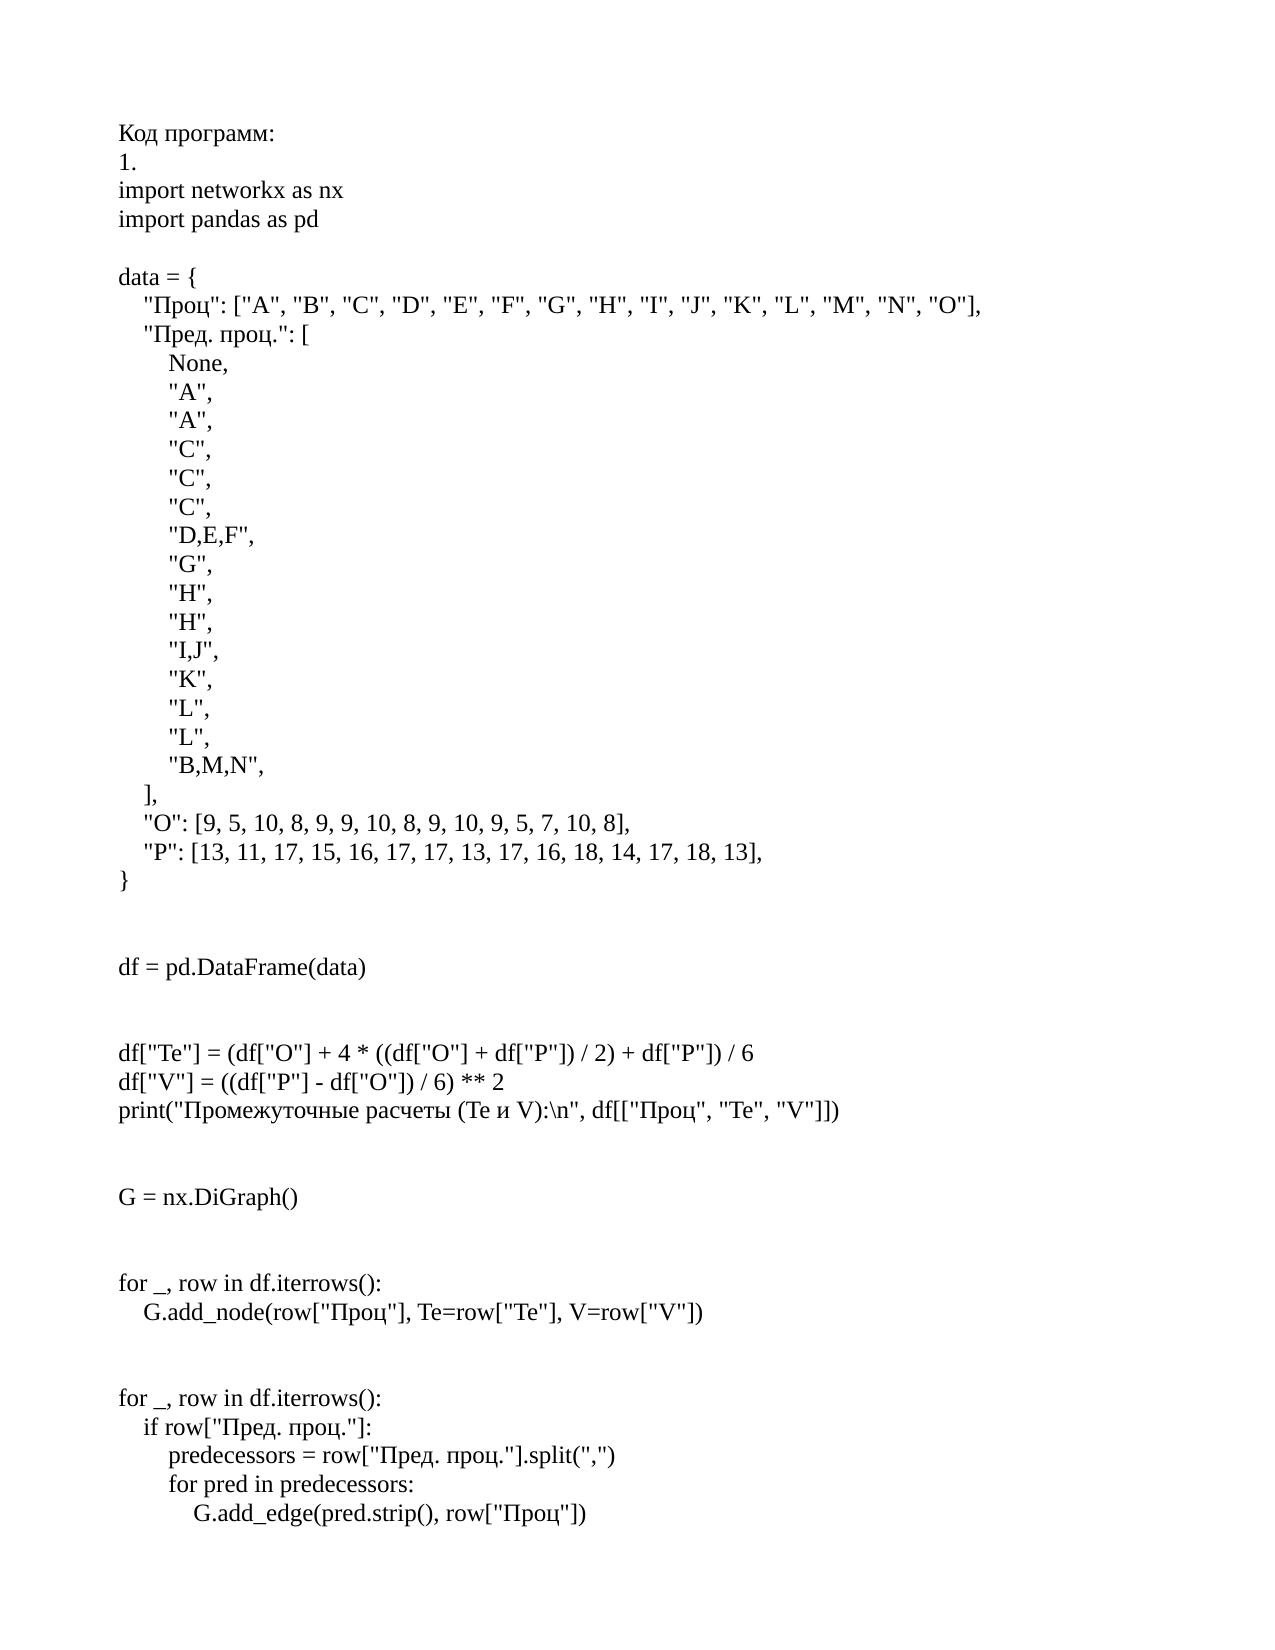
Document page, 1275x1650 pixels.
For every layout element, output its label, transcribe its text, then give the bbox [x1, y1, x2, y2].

text "P": [13, 11, 17, 15, 16, 17, 17, 13, 17, 16, 18, 14, 17, 18, 13], [118, 837, 1157, 866]
text "A", [118, 377, 1157, 406]
text if row["Пред. проц."]: [118, 1412, 1157, 1441]
text "B,M,N", [118, 751, 1157, 779]
text "Проц": ["A", "B", "C", "D", "E", "F", "G", "H", "I", "J", "K", "L", "M", "N", "O"], [118, 291, 1157, 319]
text "L", [118, 693, 1157, 722]
text print("Промежуточные расчеты (Te и V):\n", df[["Проц", "Te", "V"]]) [118, 1096, 1157, 1124]
text Код программ: [118, 118, 1157, 147]
text "G", [118, 549, 1157, 578]
text ], [118, 779, 1157, 808]
text "H", [118, 607, 1157, 636]
text "K", [118, 664, 1157, 693]
text G.add_edge(pred.strip(), row["Проц"]) [118, 1498, 1157, 1527]
text import networkx as nx [118, 176, 1157, 204]
text "H", [118, 578, 1157, 607]
text df["V"] = ((df["P"] - df["O"]) / 6) ** 2 [118, 1067, 1157, 1096]
text "O": [9, 5, 10, 8, 9, 9, 10, 8, 9, 10, 9, 5, 7, 10, 8], [118, 808, 1157, 837]
text import pandas as pd [118, 204, 1157, 233]
text "C", [118, 492, 1157, 521]
text "D,E,F", [118, 521, 1157, 549]
text "I,J", [118, 636, 1157, 664]
text "C", [118, 463, 1157, 492]
text predecessors = row["Пред. проц."].split(",") [118, 1441, 1157, 1469]
text df = pd.DataFrame(data) [118, 952, 1157, 981]
text G = nx.DiGraph() [118, 1182, 1157, 1211]
text "C", [118, 434, 1157, 463]
text "L", [118, 722, 1157, 751]
text for _, row in df.iterrows(): [118, 1383, 1157, 1412]
text } [118, 866, 1157, 894]
text "Пред. проц.": [ [118, 319, 1157, 348]
text 1. [118, 147, 1157, 176]
text G.add_node(row["Проц"], Te=row["Te"], V=row["V"]) [118, 1297, 1157, 1326]
text "A", [118, 406, 1157, 434]
text for pred in predecessors: [118, 1469, 1157, 1498]
text data = { [118, 262, 1157, 291]
text for _, row in df.iterrows(): [118, 1268, 1157, 1297]
text None, [118, 348, 1157, 377]
text df["Te"] = (df["O"] + 4 * ((df["O"] + df["P"]) / 2) + df["P"]) / 6 [118, 1038, 1157, 1067]
